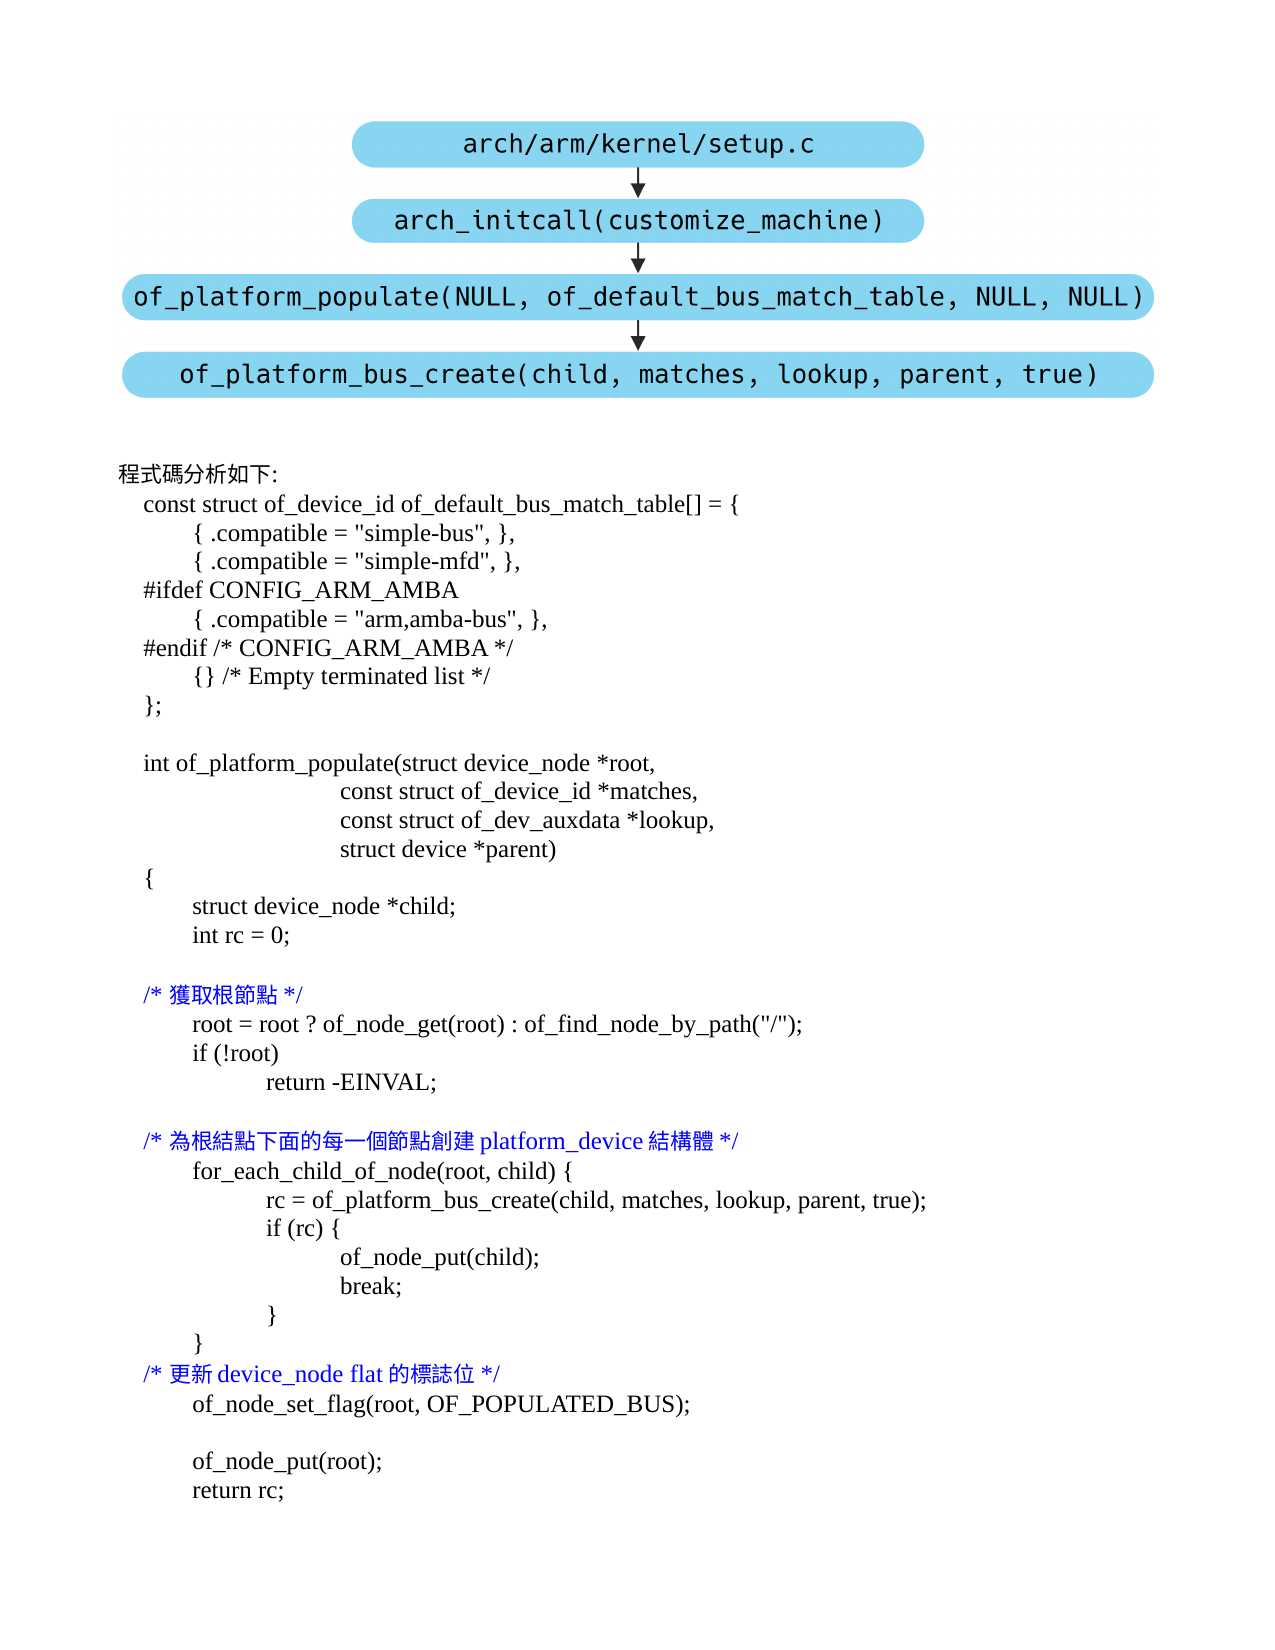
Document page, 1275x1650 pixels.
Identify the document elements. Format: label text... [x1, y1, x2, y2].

text #ifdef CONFIG_ARM_AMBA [118, 575, 1157, 604]
text /* 獲取根節點 */ [118, 978, 1157, 1009]
text struct device_node *child; [118, 891, 1157, 920]
text of_node_put(child); [118, 1242, 1157, 1271]
text { [118, 863, 1157, 891]
text return -EINVAL; [118, 1067, 1157, 1096]
text const struct of_device_id of_default_bus_match_table[] = { [118, 489, 1157, 518]
text }; [118, 690, 1157, 719]
text #endif /* CONFIG_ARM_AMBA */ [118, 633, 1157, 661]
picture [118, 118, 1157, 400]
text for_each_child_of_node(root, child) { [118, 1156, 1157, 1185]
text const struct of_device_id *matches, [118, 776, 1157, 805]
text } [118, 1300, 1157, 1328]
text {} /* Empty terminated list */ [118, 661, 1157, 690]
text /* 更新device_node flat的標誌位 */ [118, 1357, 1157, 1389]
text { .compatible = "simple-mfd", }, [118, 546, 1157, 575]
text int rc = 0; [118, 920, 1157, 949]
text return rc; [118, 1475, 1157, 1504]
text const struct of_dev_auxdata *lookup, [118, 805, 1157, 834]
text /* 為根結點下面的每一個節點創建platform_device結構體 */ [118, 1124, 1157, 1156]
text rc = of_platform_bus_create(child, matches, lookup, parent, true); [118, 1185, 1157, 1213]
text { .compatible = "arm,amba-bus", }, [118, 604, 1157, 633]
text struct device *parent) [118, 834, 1157, 863]
text int of_platform_populate(struct device_node *root, [118, 748, 1157, 776]
text of_node_set_flag(root, OF_POPULATED_BUS); [118, 1389, 1157, 1418]
text 程式碼分析如下: [118, 457, 1157, 489]
text break; [118, 1271, 1157, 1300]
text } [118, 1328, 1157, 1357]
text { .compatible = "simple-bus", }, [118, 518, 1157, 546]
text of_node_put(root); [118, 1446, 1157, 1475]
text if (rc) { [118, 1213, 1157, 1242]
text if (!root) [118, 1038, 1157, 1067]
text root = root ? of_node_get(root) : of_find_node_by_path("/"); [118, 1009, 1157, 1038]
